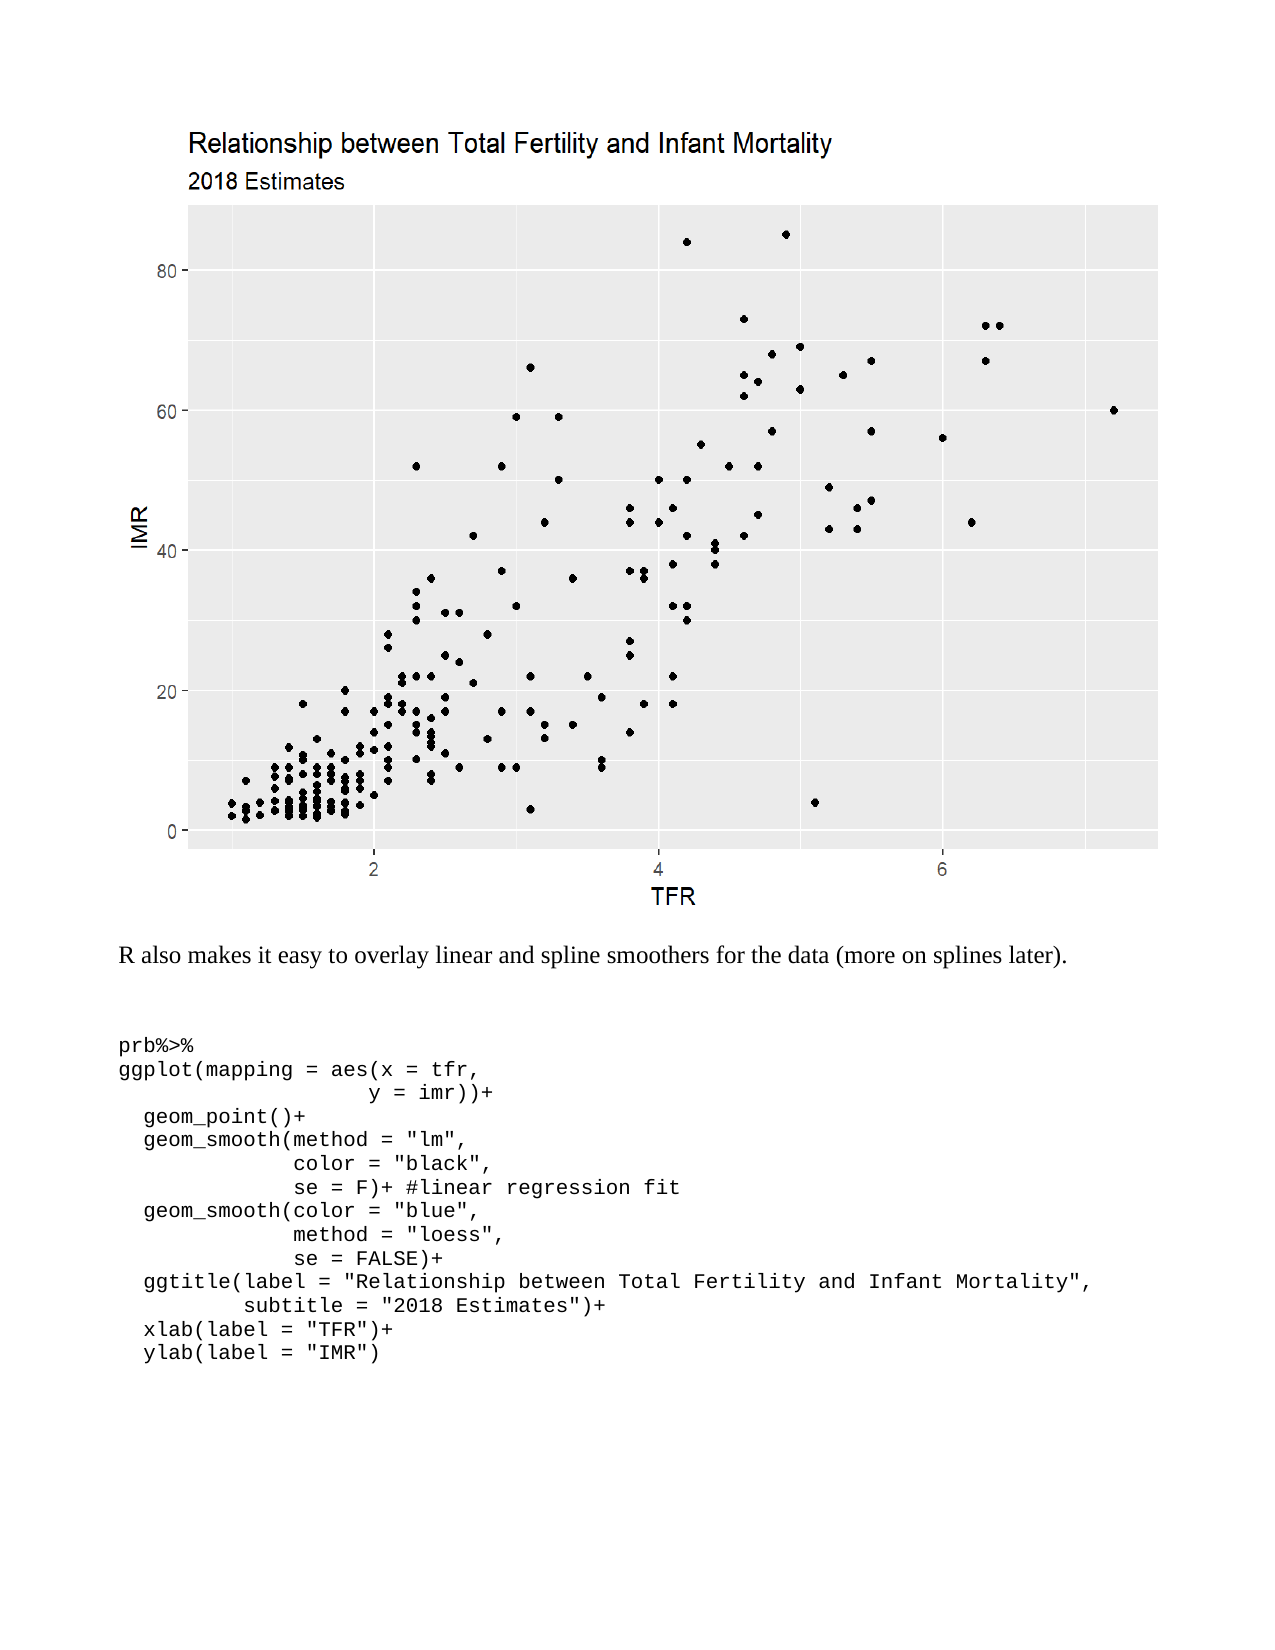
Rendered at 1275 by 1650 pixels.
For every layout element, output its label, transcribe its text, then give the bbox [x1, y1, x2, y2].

text ylab(label = "IMR") [118, 1342, 1157, 1366]
text se = FALSE)+ [118, 1248, 1157, 1271]
text color = "black", [118, 1153, 1157, 1177]
text ggplot(mapping = aes(x = tfr, [118, 1058, 1157, 1082]
picture [118, 118, 1169, 921]
text ggtitle(label = "Relationship between Total Fertility and Infant Mortality", [118, 1271, 1157, 1295]
text geom_smooth(color = "blue", [118, 1200, 1157, 1224]
text y = imr))+ [118, 1082, 1157, 1106]
text R also makes it easy to overlay linear and spline smoothers for the data (more on splines later). [118, 940, 1157, 968]
text xlab(label = "TFR")+ [118, 1319, 1157, 1342]
text geom_point()+ [118, 1106, 1157, 1129]
text subtitle = "2018 Estimates")+ [118, 1295, 1157, 1319]
text geom_smooth(method = "lm", [118, 1129, 1157, 1153]
text se = F)+ #linear regression fit [118, 1177, 1157, 1200]
text prb%>% [118, 1035, 1157, 1058]
text method = "loess", [118, 1224, 1157, 1248]
